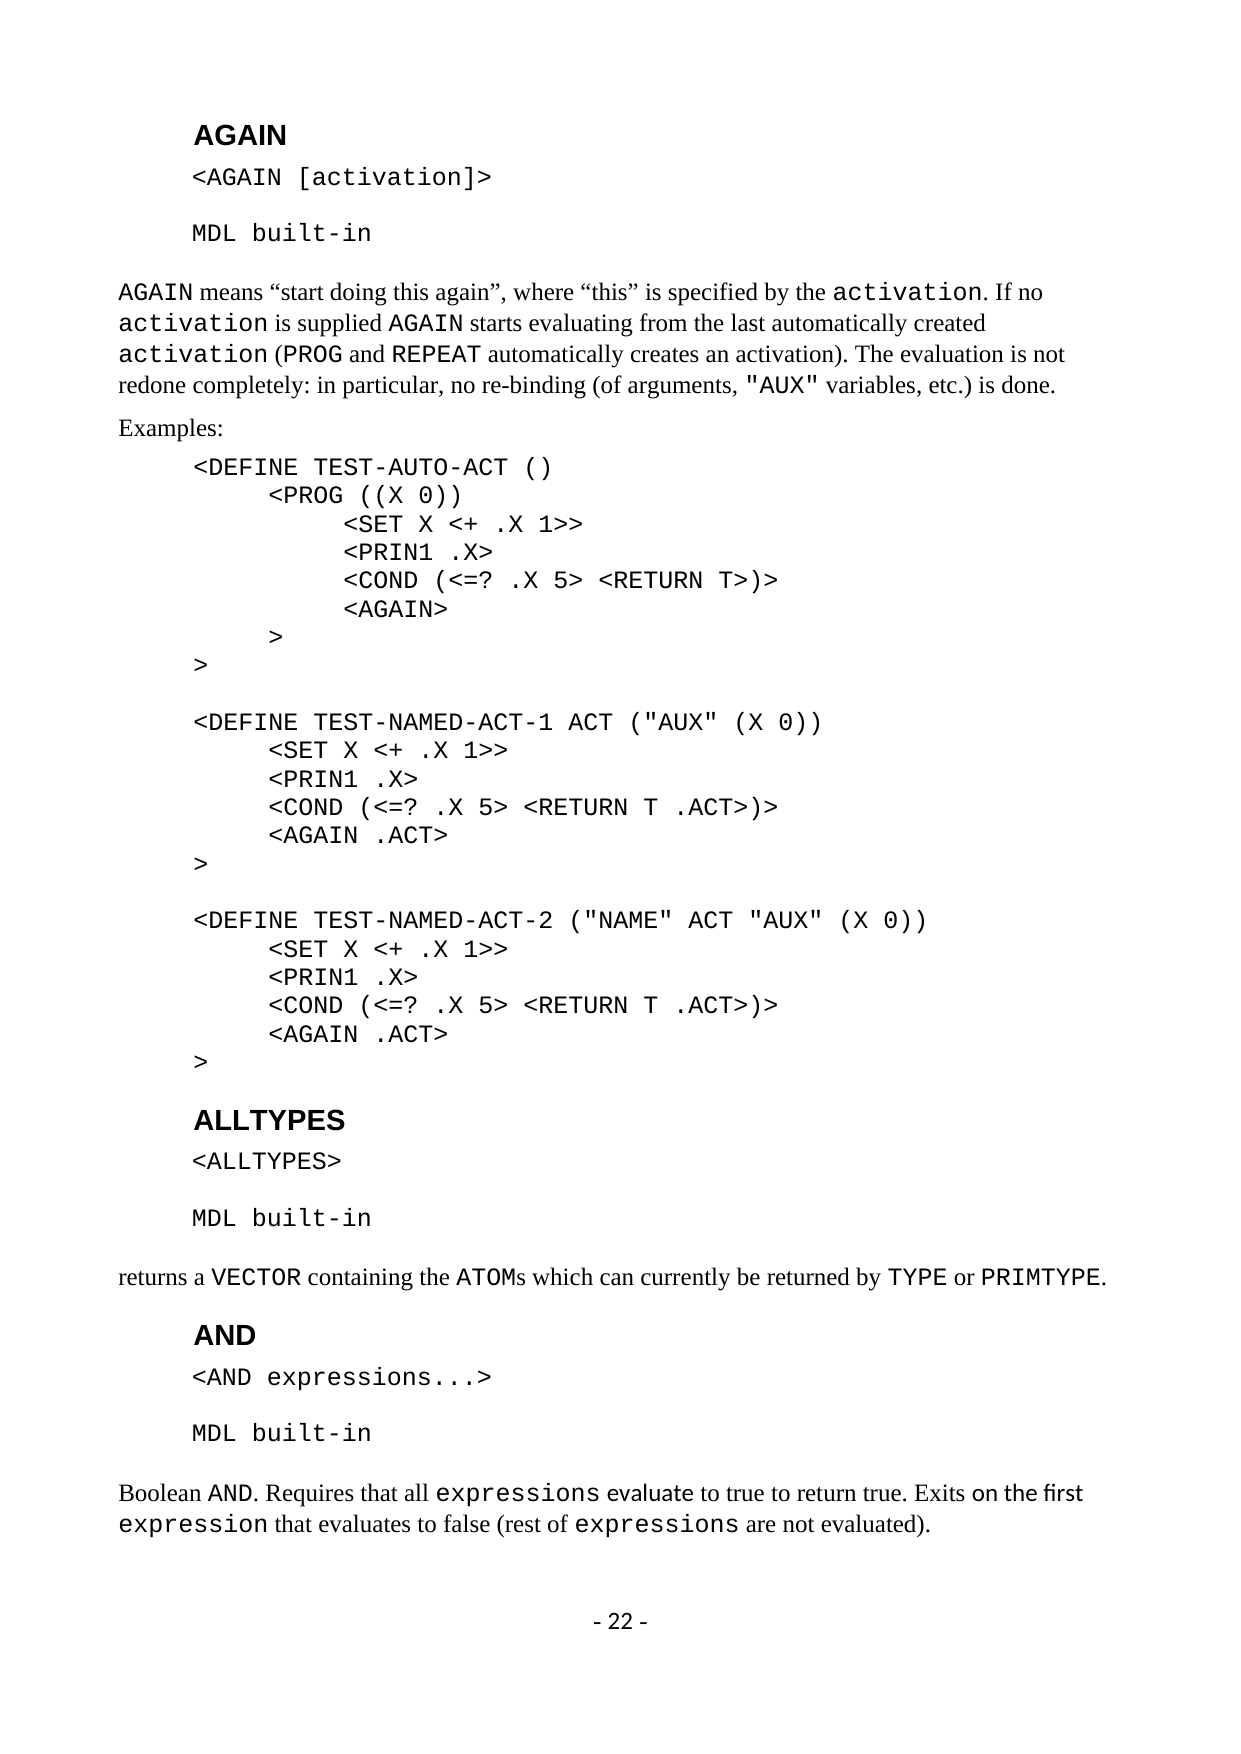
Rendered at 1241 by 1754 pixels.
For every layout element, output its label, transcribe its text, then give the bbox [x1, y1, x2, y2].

text MDL built-in [192, 1421, 1122, 1449]
text <DEFINE TEST-AUTO-ACT () <PROG ((X 0)) <SET X <+ .X 1>> <PRIN1 .X> <COND (<=? .X 5> <RETURN T>)> <AGAIN> > > <DEFINE TEST-NAMED-ACT-1 ACT ("AUX" (X 0)) <SET X <+ .X 1>> <PRIN1 .X> <COND (<=? .X 5> <RETURN T .ACT>)> <AGAIN .ACT> > <DEFINE TEST-NAMED-ACT-2 ("NAME" ACT "AUX" (X 0)) <SET X <+ .X 1>> <PRIN1 .X> <COND (<=? .X 5> <RETURN T .ACT>)> <AGAIN .ACT> > [193, 454, 1122, 1078]
text <AGAIN [activation]> [192, 164, 1122, 192]
text MDL built-in [192, 221, 1122, 249]
text returns a VECTOR containing the ATOMs which can currently be returned by TYPE or PRIMTYPE. [118, 1262, 1122, 1293]
text Examples: [118, 413, 1122, 442]
subtitle ALLTYPES [118, 1103, 1122, 1136]
text Boolean AND. Requires that all expressions evaluate to true to return true. Exits on the first expression that evaluates to false (rest of expressions are not evaluated). [118, 1477, 1122, 1540]
text AGAIN means “start doing this again”, where “this” is specified by the activation. If no activation is supplied AGAIN starts evaluating from the last automatically created activation (PROG and REPEAT automatically creates an activation). The evaluation is not redone completely: in particular, no re-binding (of arguments, "AUX" variables, etc.) is done. [118, 277, 1122, 401]
subtitle AGAIN [118, 118, 1122, 152]
subtitle AND [118, 1318, 1122, 1352]
text MDL built-in [192, 1206, 1122, 1234]
text <ALLTYPES> [192, 1149, 1122, 1177]
text <AND expressions...> [192, 1364, 1122, 1392]
